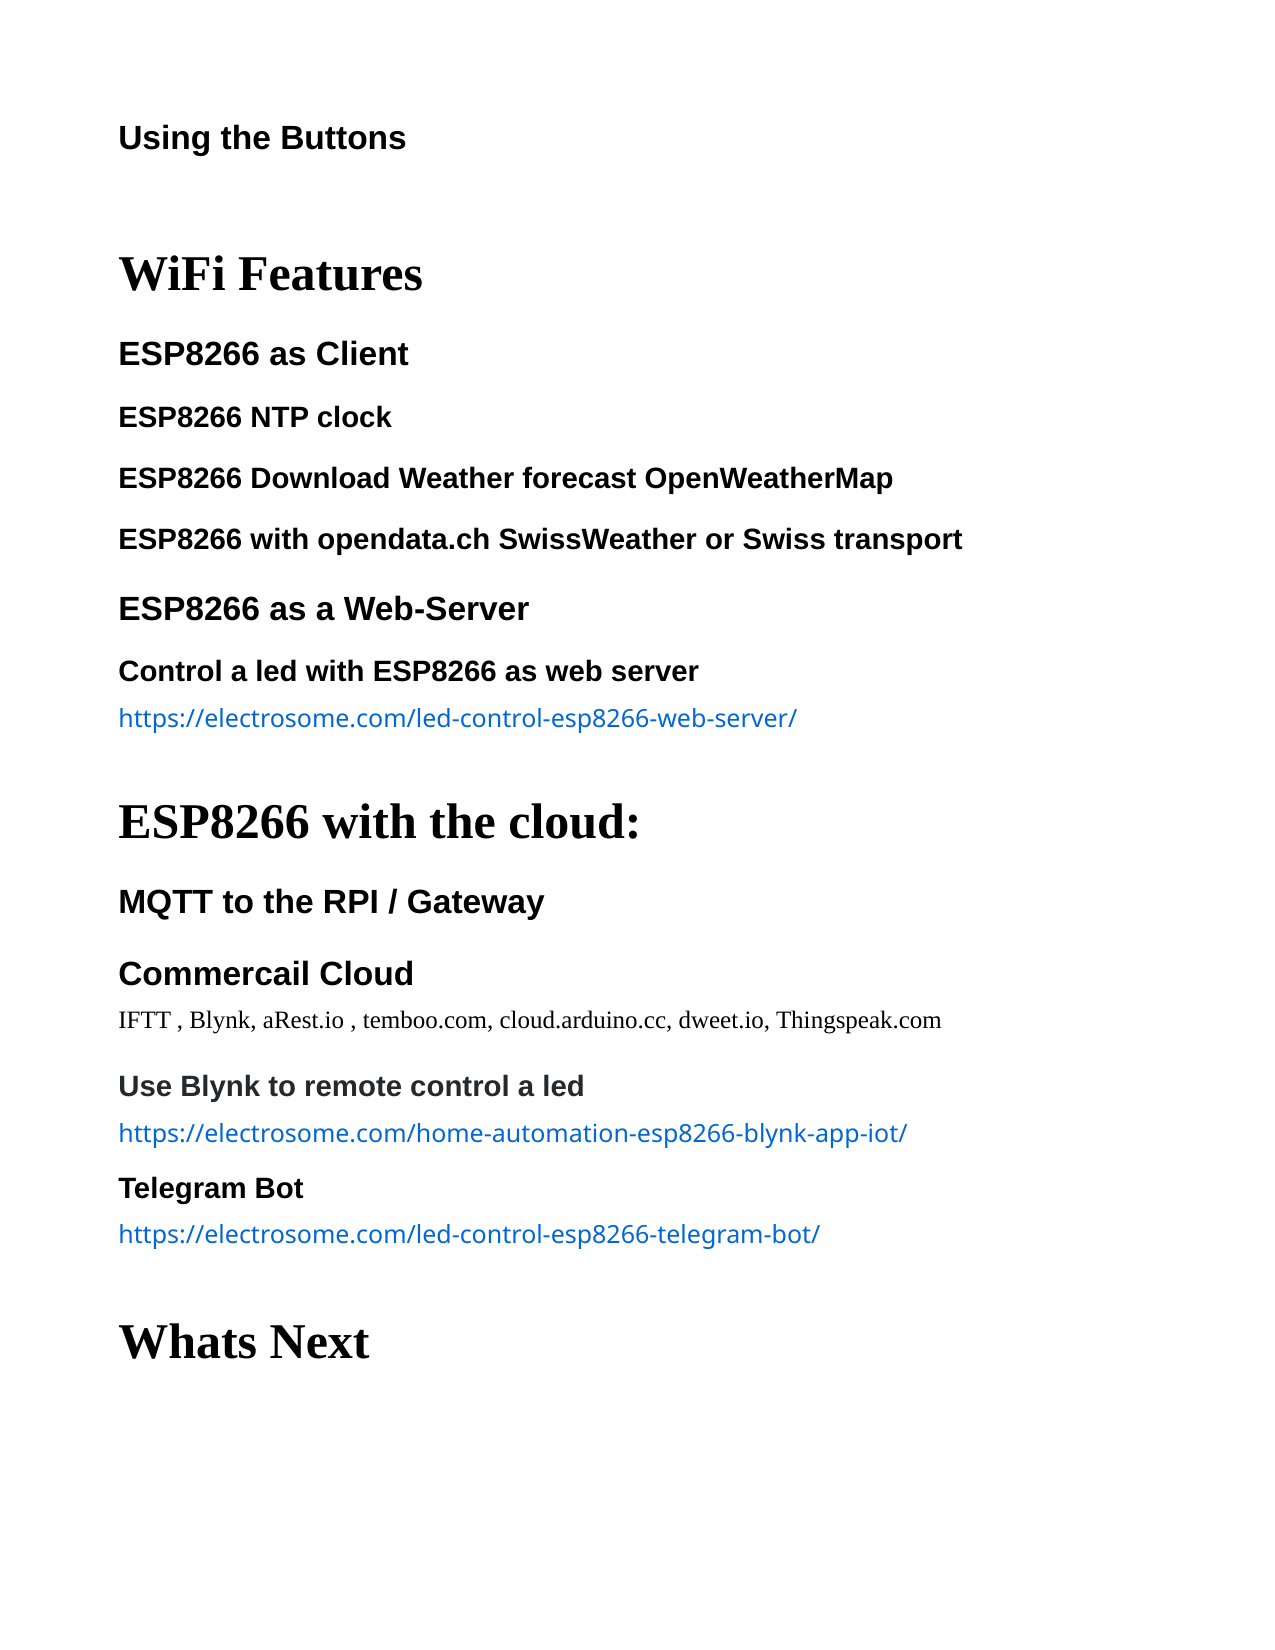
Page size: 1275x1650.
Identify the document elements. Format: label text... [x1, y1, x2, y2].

subtitle Control a led with ESP8266 as web server [118, 654, 1157, 688]
subtitle ESP8266 as a Web-Server [118, 589, 1157, 627]
subtitle Telegram Bot [118, 1171, 1157, 1204]
subtitle Use Blynk to remote control a led [118, 1069, 1157, 1103]
subtitle ESP8266 with the cloud: [118, 791, 1157, 849]
subtitle ESP8266 Download Weather forecast OpenWeatherMap [118, 461, 1157, 494]
subtitle Commercail Cloud [118, 954, 1157, 993]
text https://electrosome.com/home-automation-esp8266-blynk-app-iot/ [118, 1115, 1157, 1149]
subtitle ESP8266 as Client [118, 334, 1157, 373]
subtitle Whats Next [118, 1312, 1157, 1369]
subtitle ESP8266 NTP clock [118, 400, 1157, 434]
text IFTT , Blynk, aRest.io , temboo.com, cloud.arduino.cc, dweet.io, Thingspeak.com [118, 1005, 1157, 1034]
subtitle ESP8266 with opendata.ch SwissWeather or Swiss transport [118, 522, 1157, 555]
text https://electrosome.com/led-control-esp8266-telegram-bot/ [118, 1217, 1157, 1251]
subtitle WiFi Features [118, 243, 1157, 301]
text https://electrosome.com/led-control-esp8266-web-server/ [118, 701, 1157, 735]
subtitle Using the Buttons [118, 118, 1157, 157]
subtitle MQTT to the RPI / Gateway [118, 882, 1157, 921]
